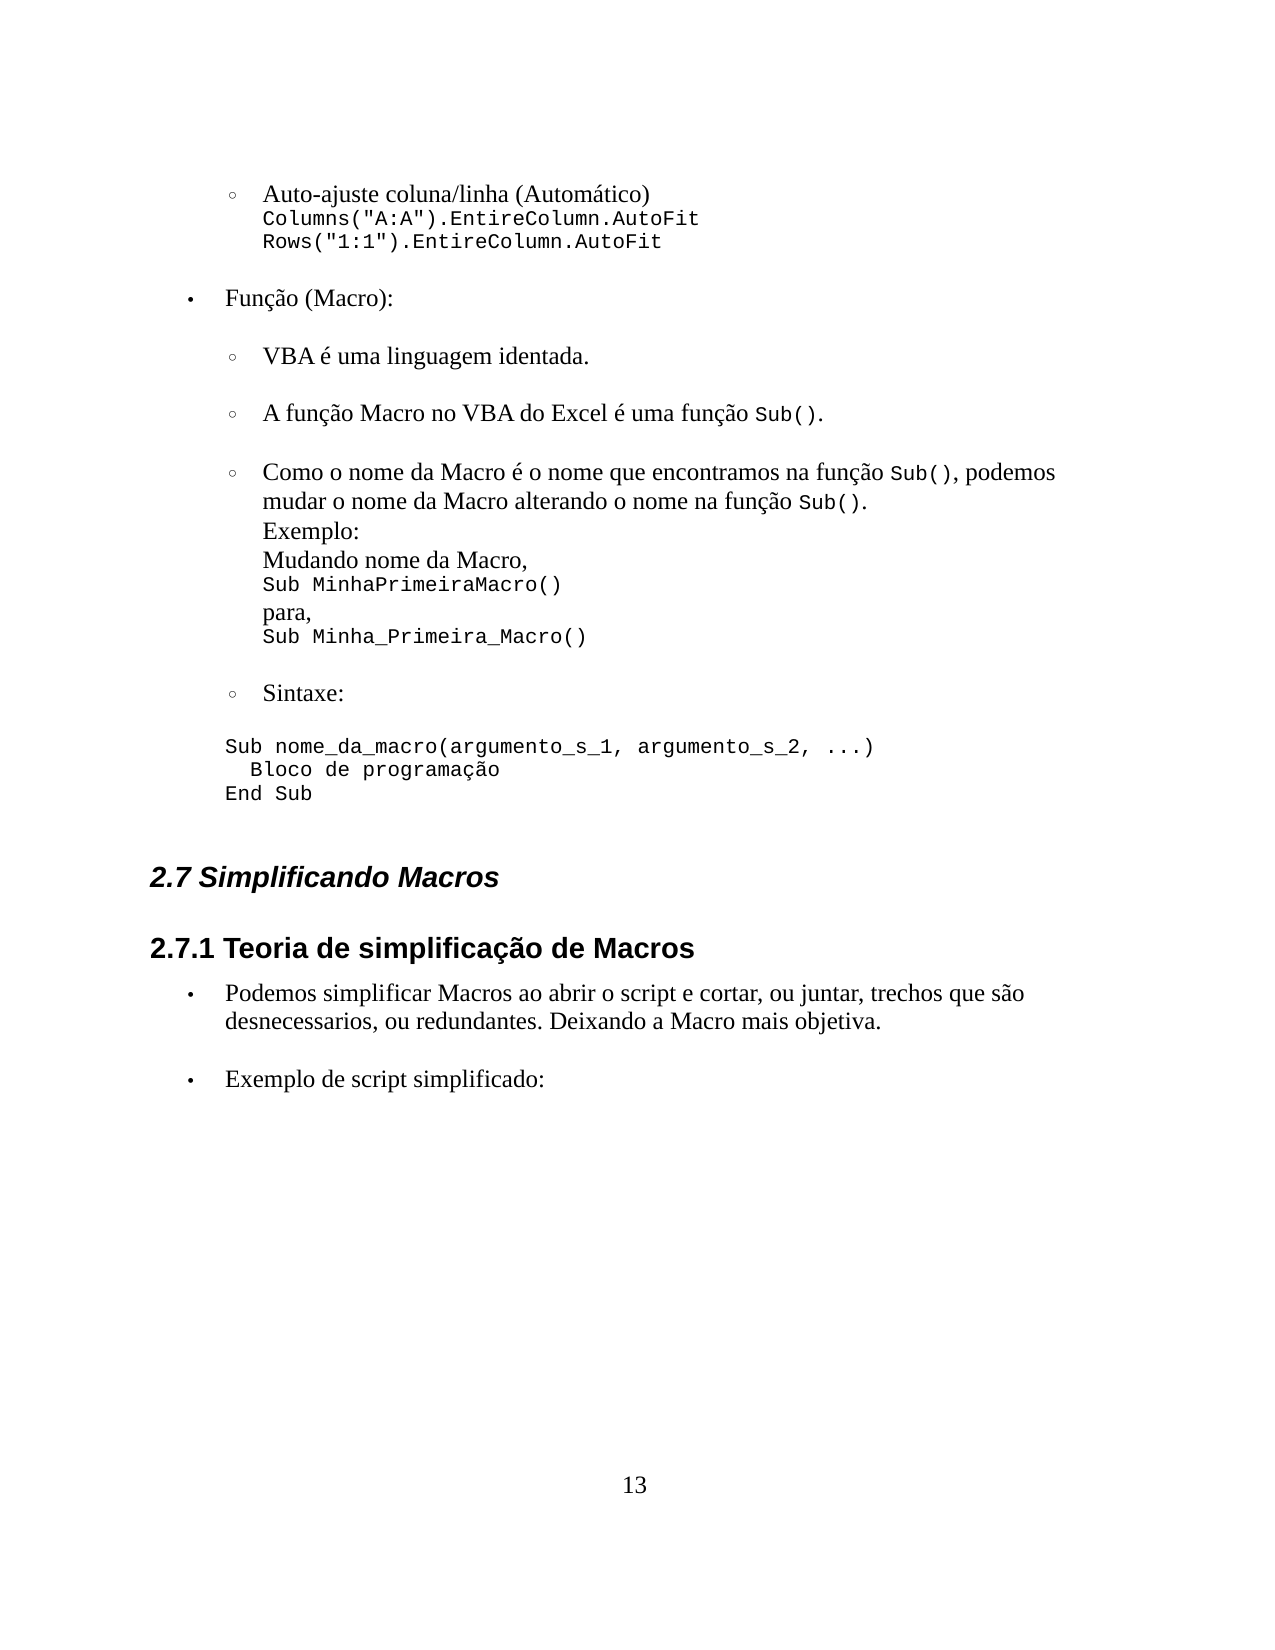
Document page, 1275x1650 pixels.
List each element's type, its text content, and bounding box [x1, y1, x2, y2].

list Sintaxe: [225, 678, 1125, 736]
list Exemplo de script simplificado: [187, 1064, 1125, 1121]
list Sub nome_da_macro(argumento_s_1, argumento_s_2, ...) [187, 736, 1125, 759]
list Como o nome da Macro é o nome que encontramos na função Sub(), podemos mudar o nome da Macro alterando o nome na função Sub(). Exemplo: Mudando nome da Macro, Sub MinhaPrimeiraMacro() para, Sub Minha_Primeira_Macro() [225, 457, 1125, 678]
subtitle 2.7 Simplificando Macros [150, 861, 1125, 894]
list Podemos simplificar Macros ao abrir o script e cortar, ou juntar, trechos que são desnecessarios, ou redundantes. Deixando a Macro mais objetiva. [187, 978, 1125, 1064]
subtitle 2.7.1 Teoria de simplificação de Macros [150, 932, 1125, 965]
list VBA é uma linguagem identada. [225, 341, 1125, 398]
list [225, 150, 1125, 179]
list End Sub [187, 783, 1125, 807]
list Bloco de programação [187, 759, 1125, 783]
list Função (Macro): [187, 283, 1125, 341]
list Auto-ajuste coluna/linha (Automático) Columns("A:A").EntireColumn.AutoFit Rows("1:1").EntireColumn.AutoFit [225, 179, 1125, 283]
list A função Macro no VBA do Excel é uma função Sub(). [225, 398, 1125, 457]
